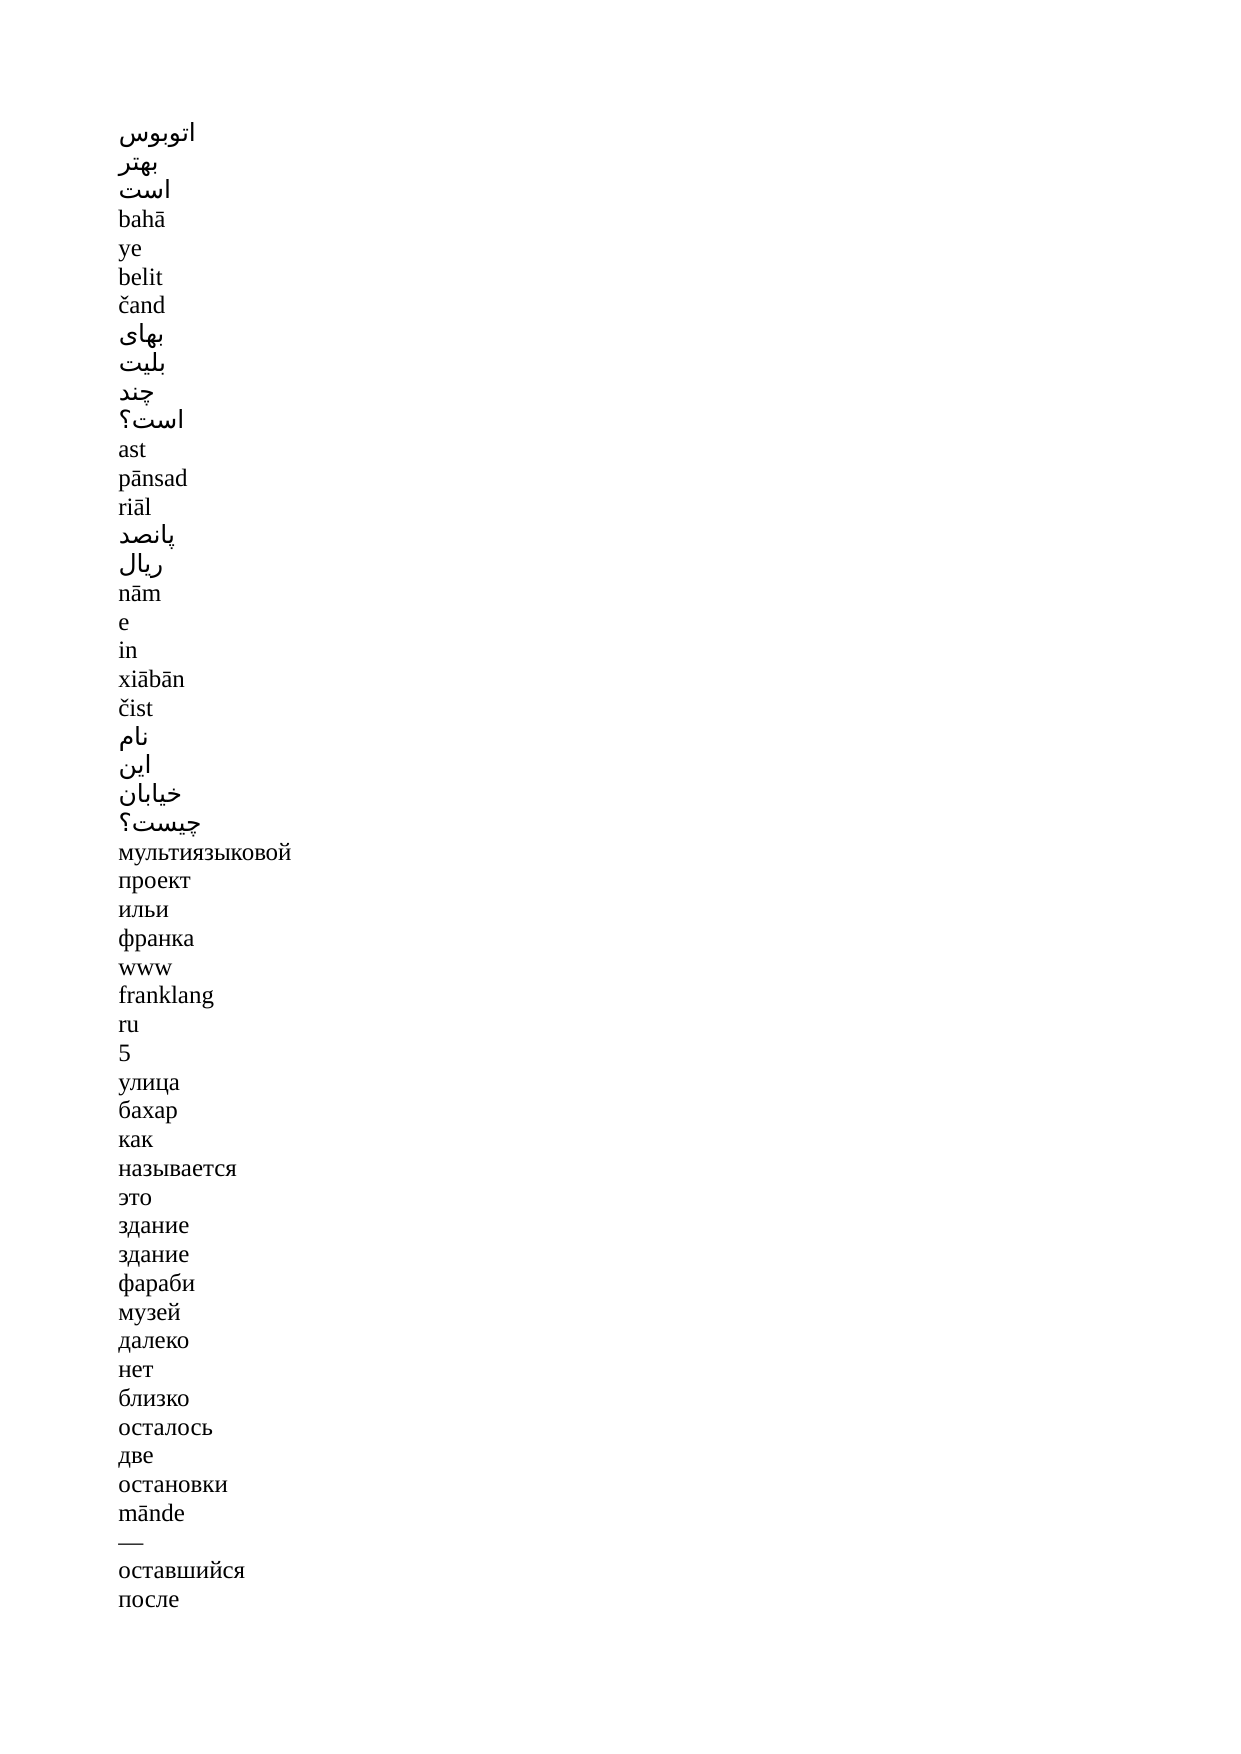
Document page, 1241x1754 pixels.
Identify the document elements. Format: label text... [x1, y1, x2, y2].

text mānde [118, 1498, 1122, 1527]
text čand [118, 291, 1122, 319]
text мультиязыковой [118, 837, 1122, 866]
text franklang [118, 981, 1122, 1009]
text بهتر [118, 147, 1122, 176]
text ‫بهاى [118, 319, 1122, 348]
text бахар [118, 1096, 1122, 1124]
text 5 [118, 1038, 1122, 1067]
text ast [118, 434, 1122, 463]
text называется [118, 1153, 1122, 1182]
text две [118, 1441, 1122, 1469]
text ‫پانصد [118, 521, 1122, 549]
text осталось [118, 1412, 1122, 1441]
text после [118, 1584, 1122, 1613]
text как [118, 1124, 1122, 1153]
text riāl [118, 492, 1122, 521]
text e [118, 607, 1122, 636]
text остановки [118, 1469, 1122, 1498]
text nām [118, 578, 1122, 607]
text bahā [118, 204, 1122, 233]
text ильи [118, 894, 1122, 923]
text — [118, 1527, 1122, 1556]
text belit [118, 262, 1122, 291]
text ‫نام [118, 722, 1122, 751]
text проект [118, 866, 1122, 894]
text اتوبوس [118, 118, 1122, 147]
text چند [118, 377, 1122, 406]
text čist [118, 693, 1122, 722]
text это [118, 1182, 1122, 1211]
text ru [118, 1009, 1122, 1038]
text xiābān [118, 664, 1122, 693]
text ریال‬ [118, 549, 1122, 578]
text in [118, 636, 1122, 664]
text است؟‬ [118, 406, 1122, 434]
text здание [118, 1239, 1122, 1268]
text улица [118, 1067, 1122, 1096]
text ye [118, 233, 1122, 262]
text близко [118, 1383, 1122, 1412]
text фараби [118, 1268, 1122, 1297]
text www [118, 952, 1122, 981]
text است‬ [118, 176, 1122, 204]
text این [118, 751, 1122, 779]
text нет [118, 1354, 1122, 1383]
text pānsad [118, 463, 1122, 492]
text خيابان [118, 779, 1122, 808]
text музей [118, 1297, 1122, 1326]
text بليت [118, 348, 1122, 377]
text здание [118, 1211, 1122, 1239]
text چيست؟‬ [118, 808, 1122, 837]
text далеко [118, 1326, 1122, 1354]
text франка [118, 923, 1122, 952]
text оставшийся [118, 1556, 1122, 1584]
